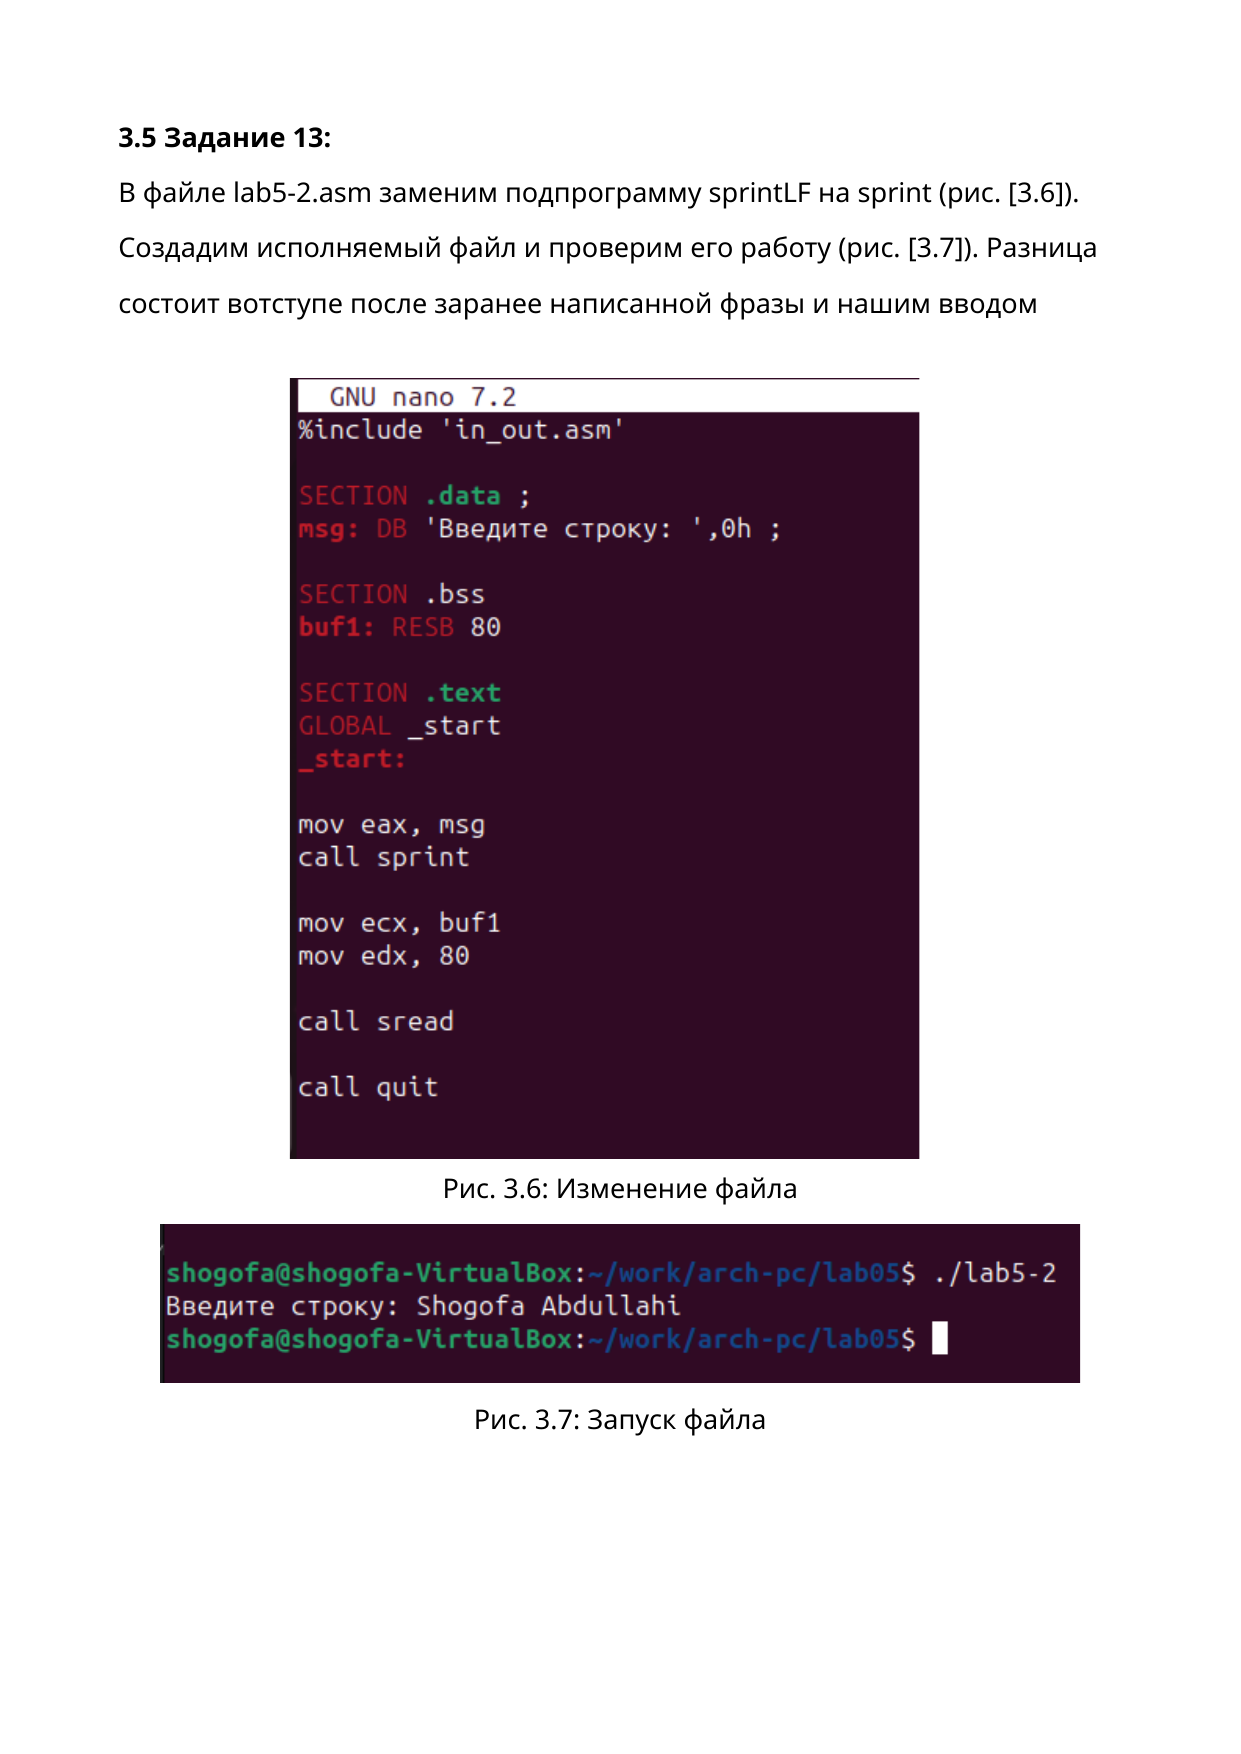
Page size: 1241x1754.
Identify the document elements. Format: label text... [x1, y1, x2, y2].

text Рис. 3.6: Изменение файла [118, 1169, 1122, 1206]
picture [289, 378, 920, 1159]
text Рис. 3.7: Запуск файла [118, 1224, 1122, 1437]
text 3.5 Задание 13: В файле lab5-2.asm заменим подпрограмму sprintLF на sprint (рис. [3.6]). Создадим исполняемый файл и проверим его работу (рис. [3.7]). Разница состоит вотступе после заранее написанной фразы и нашим вводом [118, 118, 1122, 321]
picture [160, 1224, 1081, 1383]
